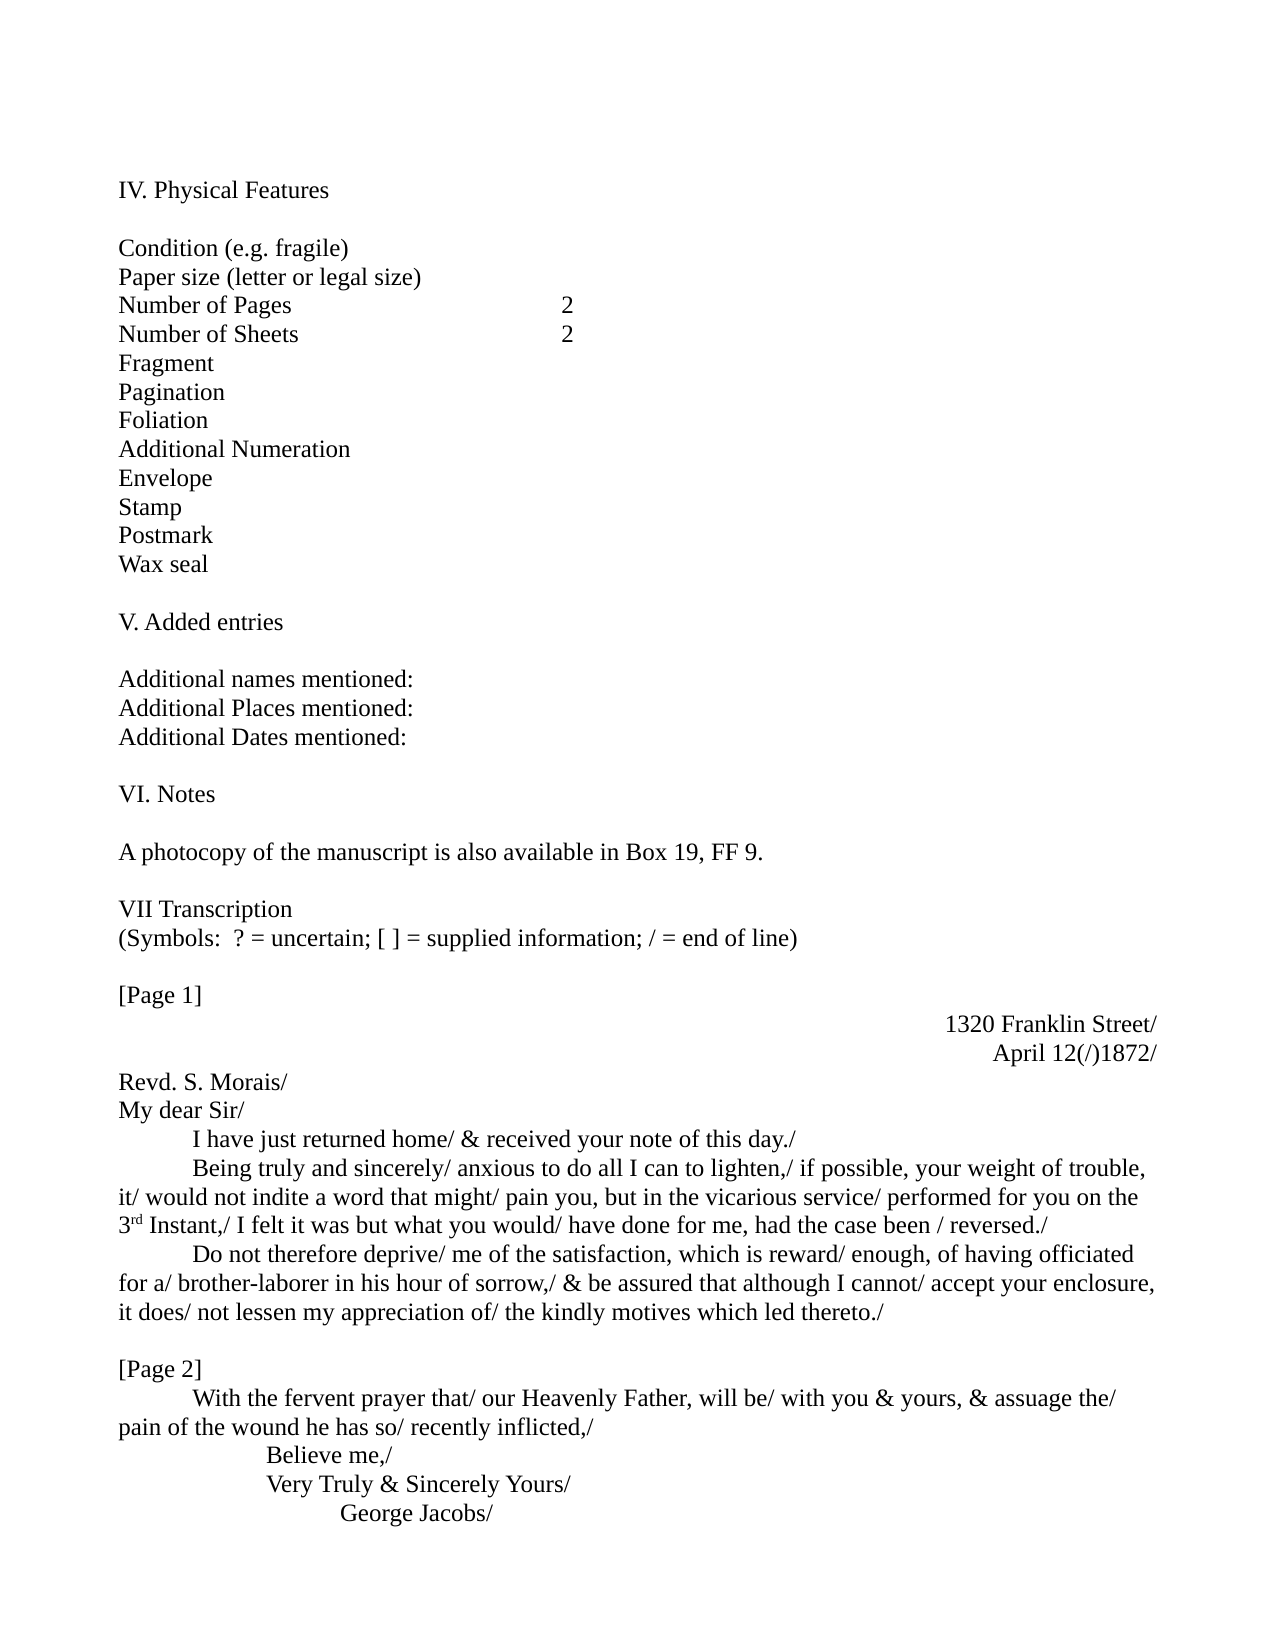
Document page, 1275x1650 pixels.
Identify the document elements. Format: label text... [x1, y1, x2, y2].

text Additional Places mentioned: [118, 693, 1157, 722]
text Pagination [118, 377, 1157, 406]
text [Page 1] [118, 981, 1157, 1009]
text Postma rk [118, 521, 1157, 549]
text Wax seal [118, 549, 1157, 578]
text A photocopy of the manuscript is also available in Box 19, FF 9. [118, 837, 1157, 866]
text Additional Numeration [118, 434, 1157, 463]
text 1320 Franklin Street/ [118, 1009, 1157, 1038]
text Do not therefore deprive/ me of the satisfaction, which is reward/ enough, of having officiated for a/ brother-laborer in his hour of sorrow,/ & be assured that although I cannot/ accept your enclosure, it does/ not lessen my appreciation of/ the kindly motives which led thereto./ [118, 1239, 1157, 1326]
text Fragment [118, 348, 1157, 377]
text Being truly and sincerely/ anxious to do all I can to lighten,/ if possible, your weight of trouble, it/ would not indite a word that might/ pain you, but in the vicarious service/ performed for you on the 3rd Instant,/ I felt it was but what you would/ have done for me, had the case been / reversed./ [118, 1153, 1157, 1239]
text Stamp [118, 492, 1157, 521]
text VII Transcription [118, 894, 1157, 923]
text I have just returned home/ & received your note of this day./ [118, 1124, 1157, 1153]
text Paper size (letter or legal size) [118, 262, 1157, 291]
text Number of Sheets 2 [118, 319, 1157, 348]
text IV. Physical Features [118, 176, 1157, 204]
text Envelope [118, 463, 1157, 492]
text George Jacobs/ [118, 1498, 1157, 1527]
text Additional Dates mentioned: [118, 722, 1157, 751]
text (Symbols: ? = uncertain; [ ] = supplied information; / = end of line) [118, 923, 1157, 952]
text Very Truly & Sincerely Yours/ [118, 1469, 1157, 1498]
text Foliation [118, 406, 1157, 434]
text V. Added entries [118, 607, 1157, 636]
text April 12(/)1872/ [118, 1038, 1157, 1067]
text Additional names mentioned: [118, 664, 1157, 693]
text VI. Notes [118, 779, 1157, 808]
text [Page 2] [118, 1354, 1157, 1383]
text Condition (e.g. fragile) [118, 233, 1157, 262]
text My dear Sir/ [118, 1096, 1157, 1124]
text Number of Pages 2 [118, 291, 1157, 319]
text With the fervent prayer that/ our Heavenly Father, will be/ with you & yours, & assuage the/ pain of the wound he has so/ recently inflicted,/ [118, 1383, 1157, 1441]
text Revd. S. Morais/ [118, 1067, 1157, 1096]
text Believe me,/ [118, 1441, 1157, 1469]
